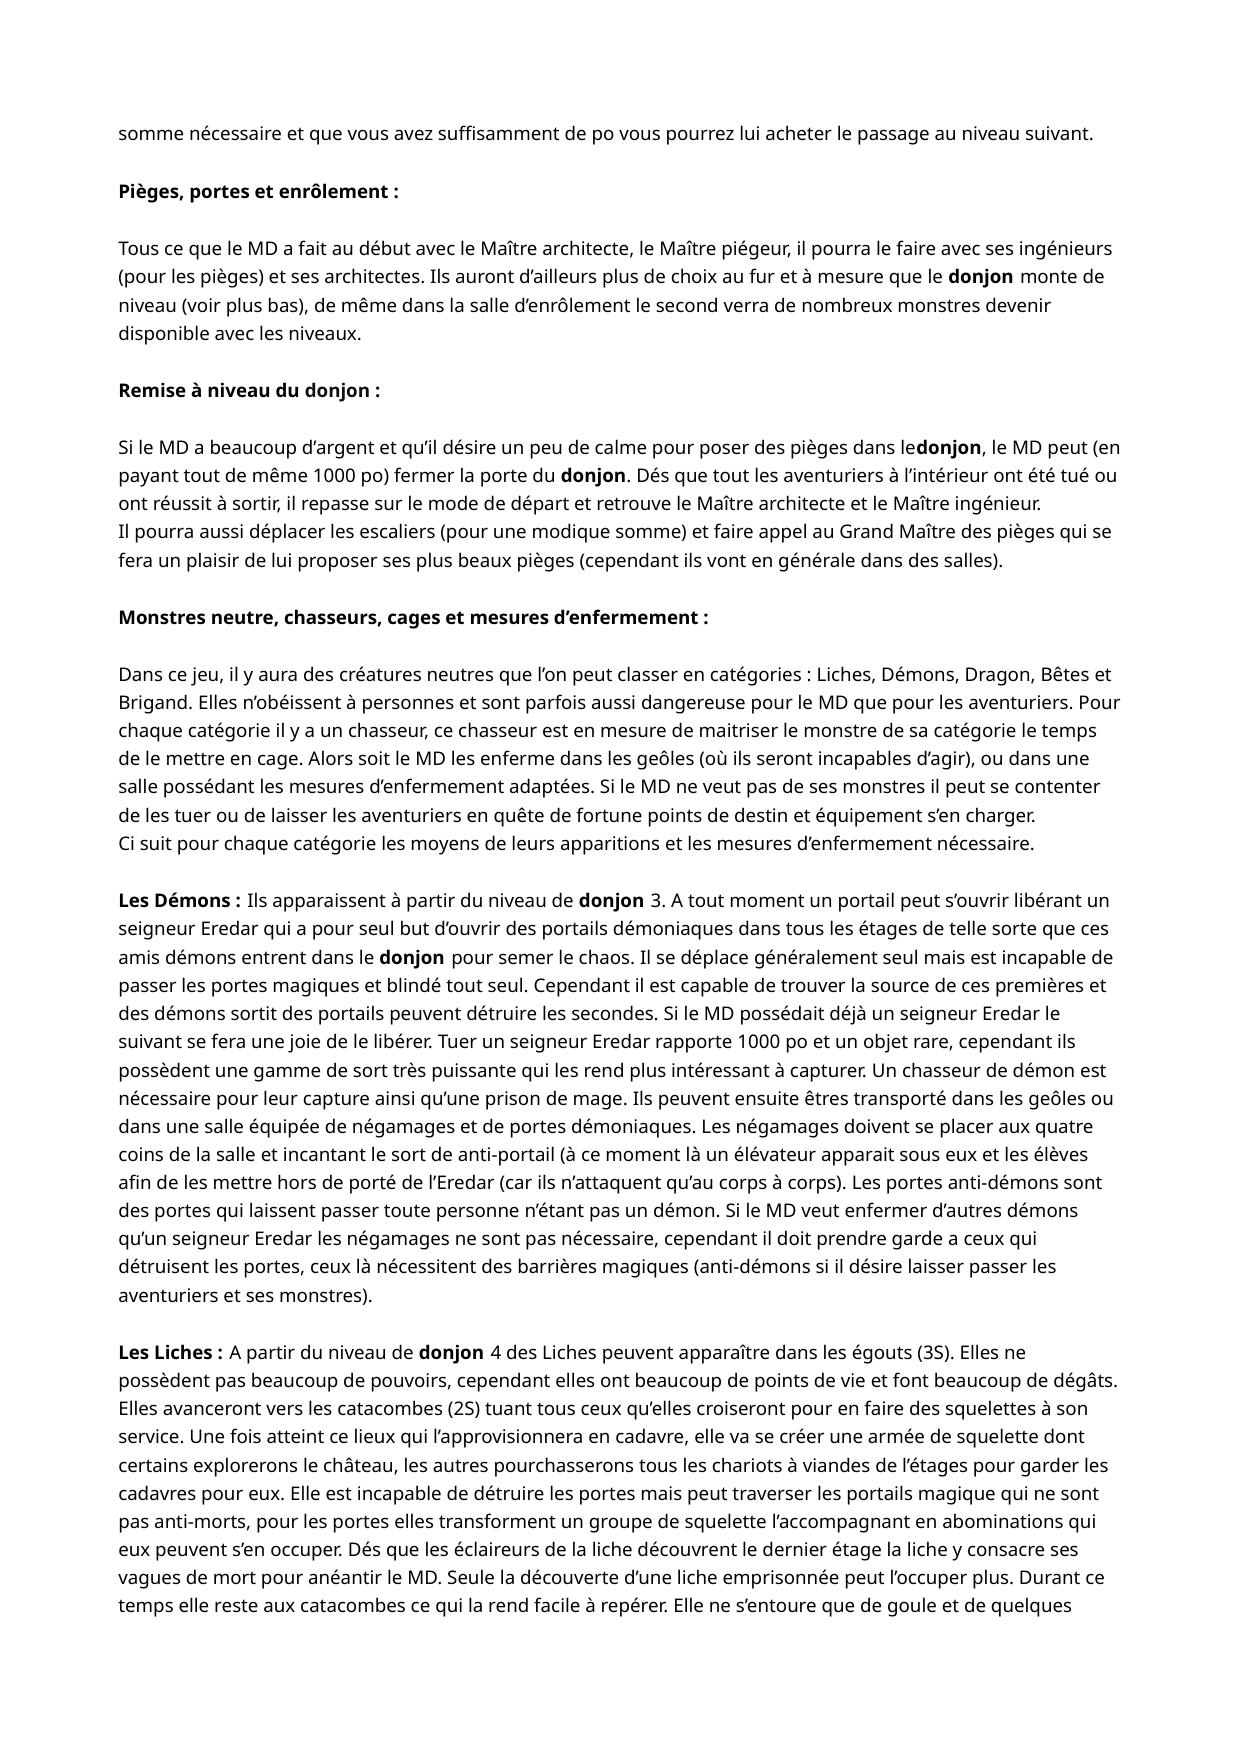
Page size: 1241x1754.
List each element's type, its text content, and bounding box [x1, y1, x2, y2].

text somme nécessaire et que vous avez suffisamment de po vous pourrez lui acheter le passage au niveau suivant. Pièges, portes et enrôlement : Tous ce que le MD a fait au début avec le Maître architecte, le Maître piégeur, il pourra le faire avec ses ingénieurs (pour les pièges) et ses architectes. Ils auront d’ailleurs plus de choix au fur et à mesure que le donjon monte de niveau (voir plus bas), de même dans la salle d’enrôlement le second verra de nombreux monstres devenir disponible avec les niveaux. Remise à niveau du donjon : Si le MD a beaucoup d’argent et qu’il désire un peu de calme pour poser des pièges dans ledonjon, le MD peut (en payant tout de même 1000 po) fermer la porte du donjon. Dés que tout les aventuriers à l’intérieur ont été tué ou ont réussit à sortir, il repasse sur le mode de départ et retrouve le Maître architecte et le Maître ingénieur. Il pourra aussi déplacer les escaliers (pour une modique somme) et faire appel au Grand Maître des pièges qui se fera un plaisir de lui proposer ses plus beaux pièges (cependant ils vont en générale dans des salles). Monstres neutre, chasseurs, cages et mesures d’enfermement : Dans ce jeu, il y aura des créatures neutres que l’on peut classer en catégories : Liches, Démons, Dragon, Bêtes et Brigand. Elles n’obéissent à personnes et sont parfois aussi dangereuse pour le MD que pour les aventuriers. Pour chaque catégorie il y a un chasseur, ce chasseur est en mesure de maitriser le monstre de sa catégorie le temps de le mettre en cage. Alors soit le MD les enferme dans les geôles (où ils seront incapables d’agir), ou dans une salle possédant les mesures d’enfermement adaptées. Si le MD ne veut pas de ses monstres il peut se contenter de les tuer ou de laisser les aventuriers en quête de fortune points de destin et équipement s’en charger. Ci suit pour chaque catégorie les moyens de leurs apparitions et les mesures d’enfermement nécessaire. Les Démons : Ils apparaissent à partir du niveau de donjon 3. A tout moment un portail peut s’ouvrir libérant un seigneur Eredar qui a pour seul but d’ouvrir des portails démoniaques dans tous les étages de telle sorte que ces amis démons entrent dans le donjon pour semer le chaos. Il se déplace généralement seul mais est incapable de passer les portes magiques et blindé tout seul. Cependant il est capable de trouver la source de ces premières et des démons sortit des portails peuvent détruire les secondes. Si le MD possédait déjà un seigneur Eredar le suivant se fera une joie de le libérer. Tuer un seigneur Eredar rapporte 1000 po et un objet rare, cependant ils possèdent une gamme de sort très puissante qui les rend plus intéressant à capturer. Un chasseur de démon est nécessaire pour leur capture ainsi qu’une prison de mage. Ils peuvent ensuite êtres transporté dans les geôles ou dans une salle équipée de négamages et de portes démoniaques. Les négamages doivent se placer aux quatre coins de la salle et incantant le sort de anti-portail (à ce moment là un élévateur apparait sous eux et les élèves afin de les mettre hors de porté de l’Eredar (car ils n’attaquent qu’au corps à corps). Les portes anti-démons sont des portes qui laissent passer toute personne n’étant pas un démon. Si le MD veut enfermer d’autres démons qu’un seigneur Eredar les négamages ne sont pas nécessaire, cependant il doit prendre garde a ceux qui détruisent les portes, ceux là nécessitent des barrières magiques (anti-démons si il désire laisser passer les aventuriers et ses monstres). Les Liches : A partir du niveau de donjon 4 des Liches peuvent apparaître dans les égouts (3S). Elles ne possèdent pas beaucoup de pouvoirs, cependant elles ont beaucoup de points de vie et font beaucoup de dégâts. Elles avanceront vers les catacombes (2S) tuant tous ceux qu’elles croiseront pour en faire des squelettes à son service. Une fois atteint ce lieux qui l’approvisionnera en cadavre, elle va se créer une armée de squelette dont certains explorerons le château, les autres pourchasserons tous les chariots à viandes de l’étages pour garder les cadavres pour eux. Elle est incapable de détruire les portes mais peut traverser les portails magique qui ne sont pas anti-morts, pour les portes elles transforment un groupe de squelette l’accompagnant en abominations qui eux peuvent s’en occuper. Dés que les éclaireurs de la liche découvrent le dernier étage la liche y consacre ses vagues de mort pour anéantir le MD. Seule la découverte d’une liche emprisonnée peut l’occuper plus. Durant ce temps elle reste aux catacombes ce qui la rend facile à repérer. Elle ne s’entoure que de goule et de quelques [118, 118, 1122, 1618]
